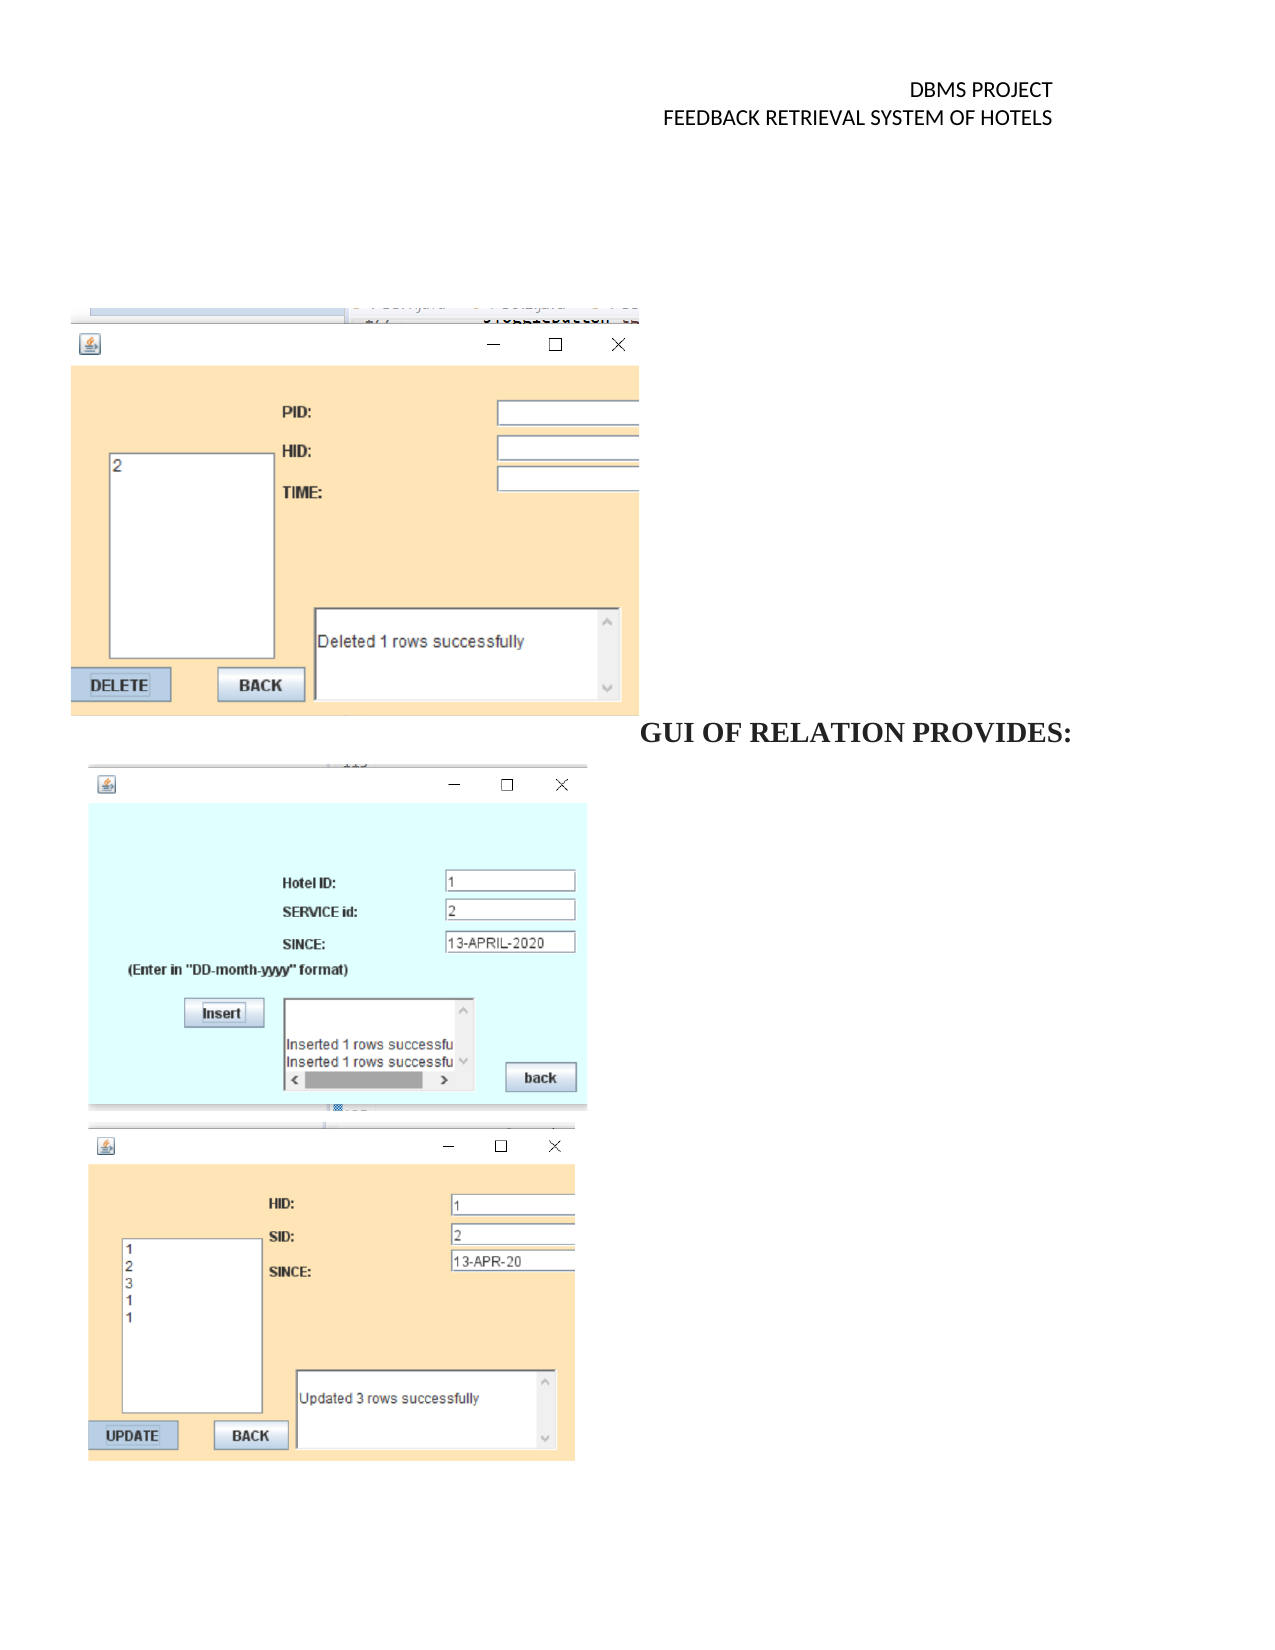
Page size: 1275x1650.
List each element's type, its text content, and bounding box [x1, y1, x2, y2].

picture [70, 308, 640, 716]
text GUI OF RELATION PROVIDES: [112, 715, 1162, 749]
picture [88, 1122, 575, 1461]
picture [88, 764, 588, 1111]
